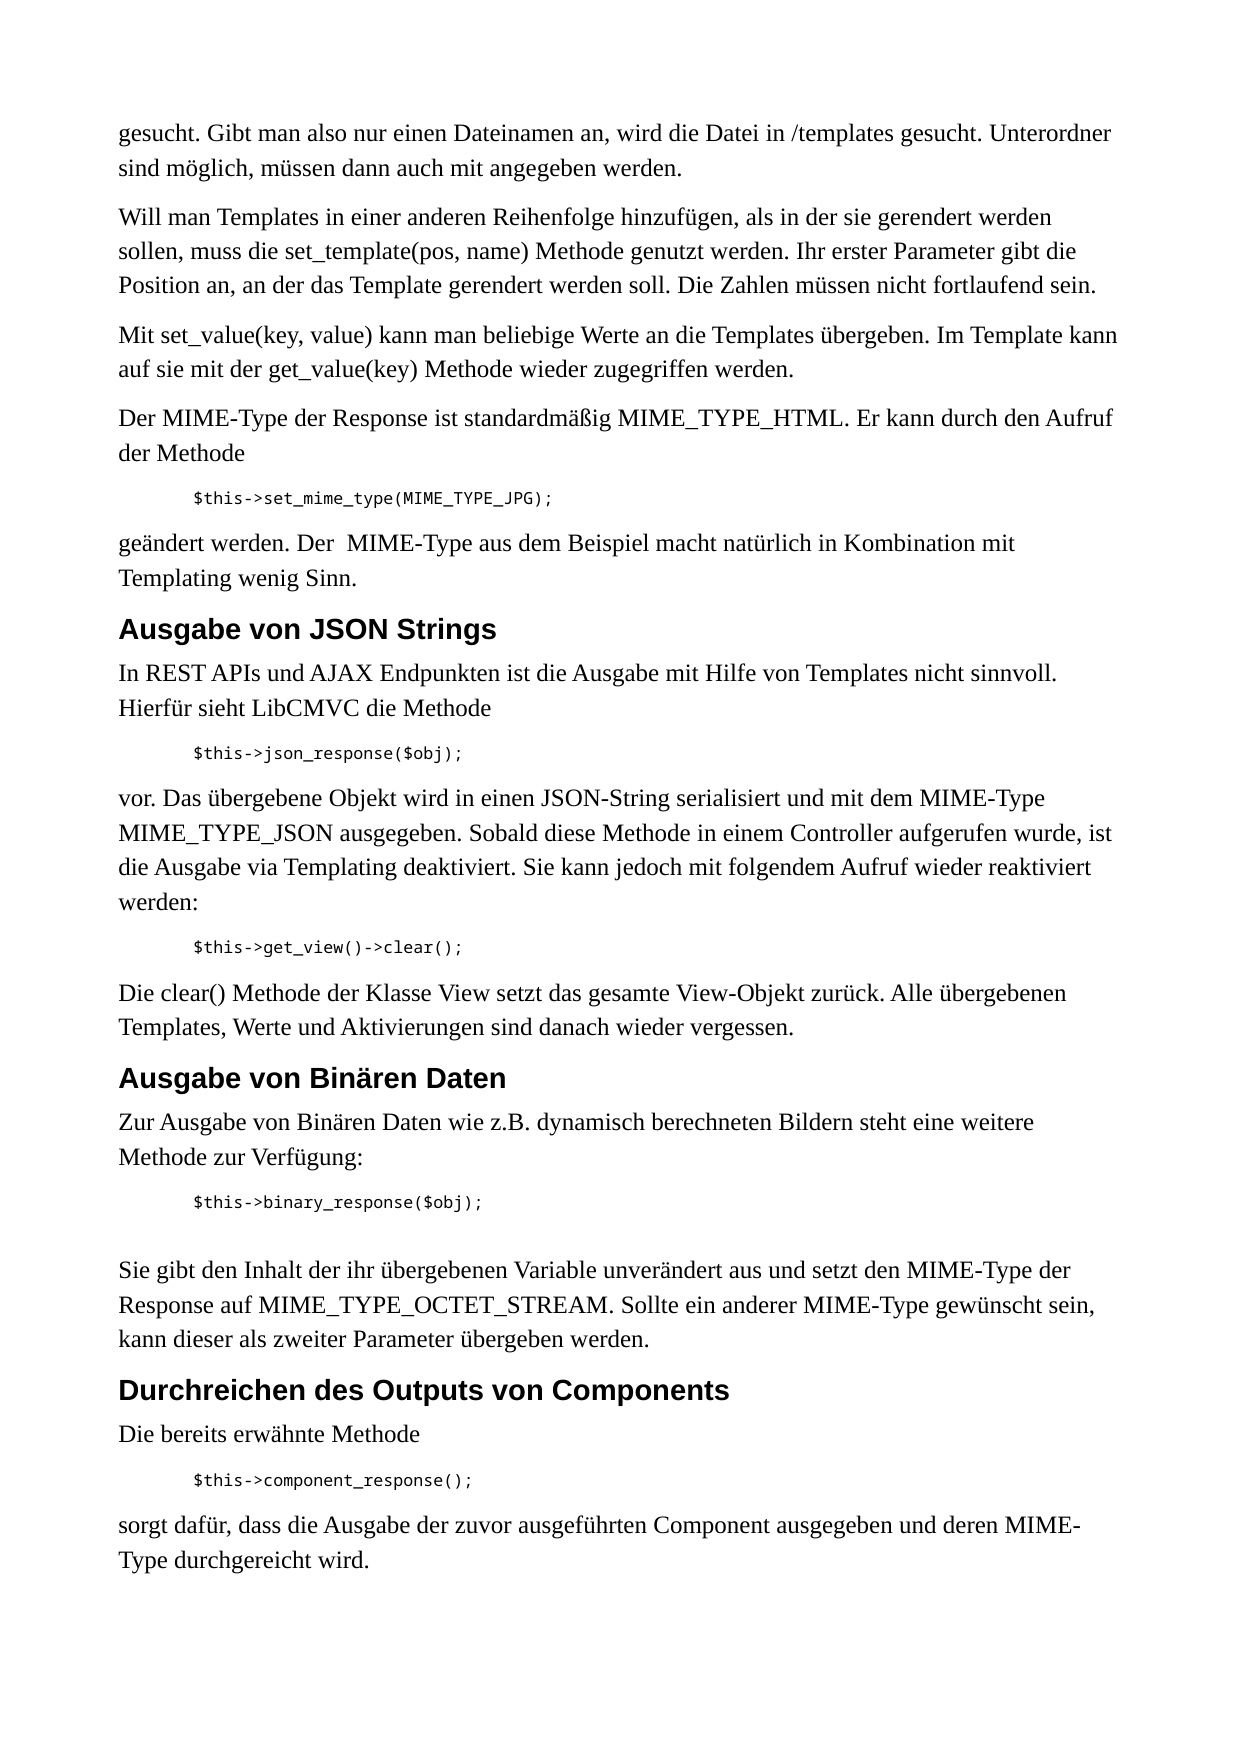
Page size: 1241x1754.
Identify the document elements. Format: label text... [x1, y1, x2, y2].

text geändert werden. Der MIME-Type aus dem Beispiel macht natürlich in Kombination mit Templating wenig Sinn. [118, 528, 1122, 592]
text vor. Das übergebene Objekt wird in einen JSON-String serialisiert und mit dem MIME-Type MIME_TYPE_JSON ausgegeben. Sobald diese Methode in einem Controller aufgerufen wurde, ist die Ausgabe via Templating deaktiviert. Sie kann jedoch mit folgendem Aufruf wieder reaktiviert werden: [118, 783, 1122, 916]
text sorgt dafür, dass die Ausgabe der zuvor ausgeführten Component ausgegeben und deren MIME-Type durchgereicht wird. [118, 1510, 1122, 1574]
text $this->get_view()->clear(); [118, 936, 1122, 959]
text $this->json_response($obj); [118, 742, 1122, 764]
text $this->binary_response($obj); [118, 1191, 1122, 1214]
text Die clear() Methode der Klasse View setzt das gesamte View-Objekt zurück. Alle übergebenen Templates, Werte und Aktivierungen sind danach wieder vergessen. [118, 978, 1122, 1041]
text Der MIME-Type der Response ist standardmäßig MIME_TYPE_HTML. Er kann durch den Aufruf der Methode [118, 403, 1122, 466]
subtitle Ausgabe von JSON Strings [118, 612, 1122, 646]
text Will man Templates in einer anderen Reihenfolge hinzufügen, als in der sie gerendert werden sollen, muss die set_template(pos, name) Methode genutzt werden. Ihr erster Parameter gibt die Position an, an der das Template gerendert werden soll. Die Zahlen müssen nicht fortlaufend sein. [118, 202, 1122, 299]
text Mit set_value(key, value) kann man beliebige Werte an die Templates übergeben. Im Template kann auf sie mit der get_value(key) Methode wieder zugegriffen werden. [118, 320, 1122, 383]
text Sie gibt den Inhalt der ihr übergebenen Variable unverändert aus und setzt den MIME-Type der Response auf MIME_TYPE_OCTET_STREAM. Sollte ein anderer MIME-Type gewünscht sein, kann dieser als zweiter Parameter übergeben werden. [118, 1255, 1122, 1353]
subtitle Durchreichen des Outputs von Components [118, 1373, 1122, 1407]
text gesucht. Gibt man also nur einen Dateinamen an, wird die Datei in /templates gesucht. Unterordner sind möglich, müssen dann auch mit angegeben werden. [118, 118, 1122, 181]
text $this->set_mime_type(MIME_TYPE_JPG); [118, 487, 1122, 509]
text In REST APIs und AJAX Endpunkten ist die Ausgabe mit Hilfe von Templates nicht sinnvoll. Hierfür sieht LibCMVC die Methode [118, 658, 1122, 721]
subtitle Ausgabe von Binären Daten [118, 1061, 1122, 1095]
text Zur Ausgabe von Binären Daten wie z.B. dynamisch berechneten Bildern steht eine weitere Methode zur Verfügung: [118, 1107, 1122, 1171]
text Die bereits erwähnte Methode [118, 1419, 1122, 1448]
text $this->component_response(); [118, 1468, 1122, 1491]
